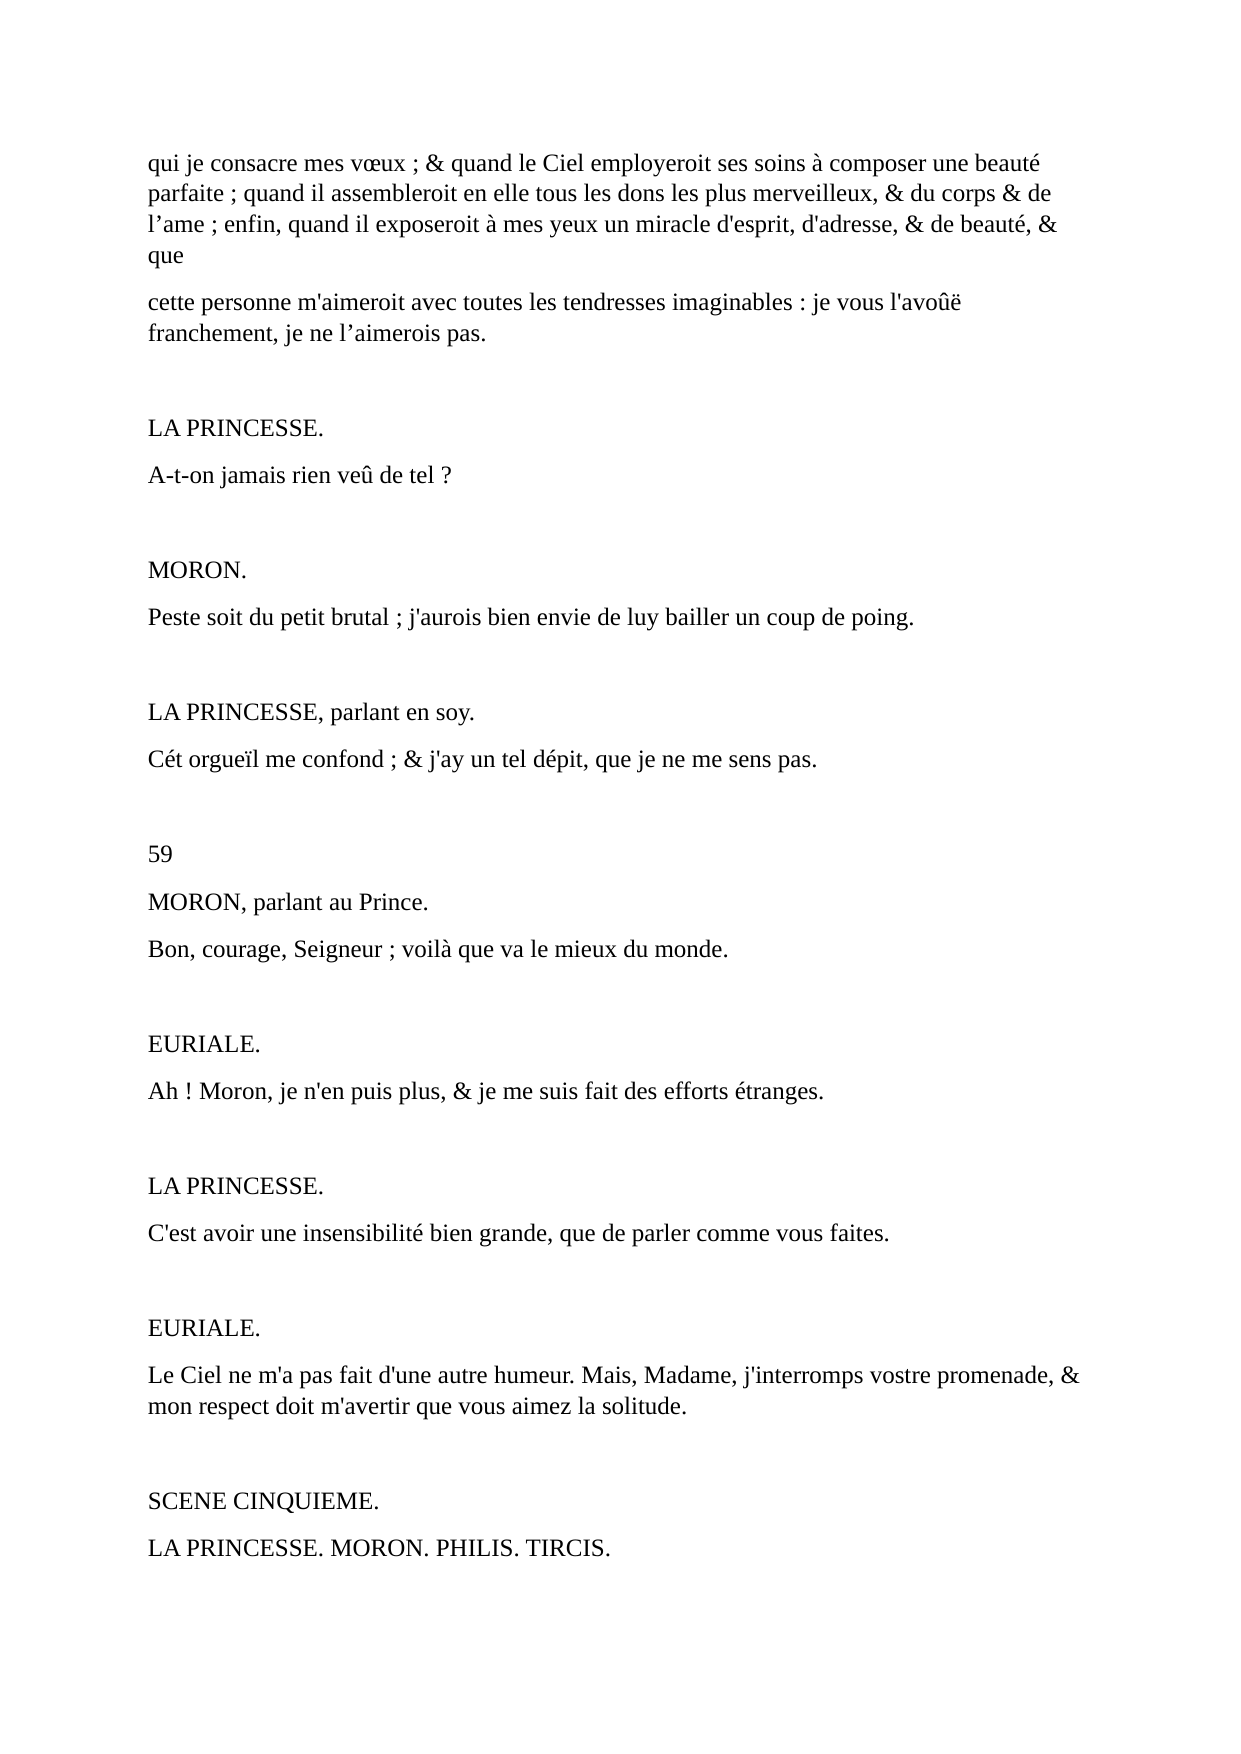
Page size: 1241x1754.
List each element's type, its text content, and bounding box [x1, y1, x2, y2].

text Le Ciel ne m'a pas fait d'une autre humeur. Mais, Madame, j'interromps vostre promenade, & mon respect doit m'avertir que vous aimez la solitude. [148, 1361, 1093, 1420]
text EURIALE. [148, 1313, 1093, 1342]
text A-t-on jamais rien veû de tel ? [148, 460, 1093, 489]
text Bon, courage, Seigneur ; voilà que va le mieux du monde. [148, 934, 1093, 963]
text Peste soit du petit brutal ; j'aurois bien envie de luy bailler un coup de poing. [148, 602, 1093, 631]
text 59 [148, 839, 1093, 868]
text LA PRINCESSE. MORON. PHILIS. TIRCIS. [148, 1533, 1093, 1562]
text LA PRINCESSE. [148, 1171, 1093, 1200]
text EURIALE. [148, 1029, 1093, 1058]
text Ah ! Moron, je n'en puis plus, & je me suis fait des efforts étranges. [148, 1076, 1093, 1105]
text qui je consacre mes vœux ; & quand le Ciel employeroit ses soins à composer une beauté parfaite ; quand il assembleroit en elle tous les dons les plus merveilleux, & du corps & de l’ame ; enfin, quand il exposeroit à mes yeux un miracle d'esprit, d'adresse, & de beauté, & que [148, 148, 1093, 268]
text MORON. [148, 555, 1093, 584]
text LA PRINCESSE, parlant en soy. [148, 697, 1093, 726]
text cette personne m'aimeroit avec toutes les tendresses imaginables : je vous l'avoûë franchement, je ne l’aimerois pas. [148, 287, 1093, 347]
text MORON, parlant au Prince. [148, 887, 1093, 915]
text SCENE CINQUIEME. [148, 1486, 1093, 1515]
text C'est avoir une insensibilité bien grande, que de parler comme vous faites. [148, 1218, 1093, 1247]
text LA PRINCESSE. [148, 413, 1093, 441]
text Cét orgueïl me confond ; & j'ay un tel dépit, que je ne me sens pas. [148, 744, 1093, 773]
